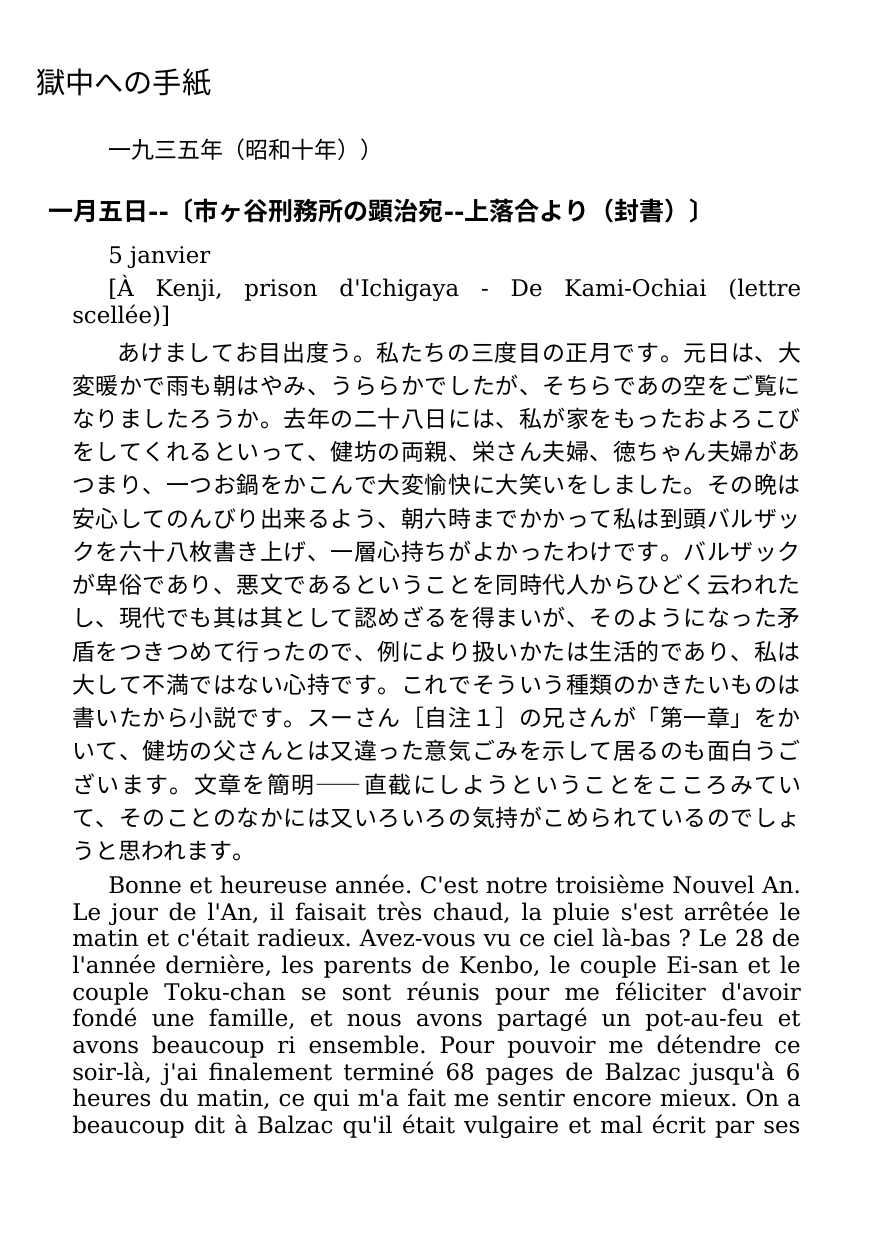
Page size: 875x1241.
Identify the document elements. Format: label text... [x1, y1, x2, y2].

subtitle 一月五日--〔市ヶ谷刑務所の顕治宛--上落合より（封書）〕 [36, 188, 838, 231]
text [À Kenji, prison d'Ichigaya - De Kami-Ochiai (lettre scellée)] [72, 275, 802, 328]
text 一九三五年（昭和十年）） [72, 132, 802, 165]
text あけましてお目出度う。私たちの三度目の正月です。元日は、大変暖かで雨も朝はやみ、うららかでしたが、そちらであの空をご覧になりましたろうか。去年の二十八日には、私が家をもったおよろこびをしてくれるといって、健坊の両親、栄さん夫婦、徳ちゃん夫婦があつまり、一つお鍋をかこんで大変愉快に大笑いをしました。その晩は安心してのんびり出来るよう、朝六時までかかって私は到頭バルザックを六十八枚書き上げ、一層心持ちがよかったわけです。バルザックが卑俗であり、悪文であるということを同時代人からひどく云われたし、現代でも其は其として認めざるを得まいが、そのようになった矛盾をつきつめて行ったので、例により扱いかたは生活的であり、私は大して不満ではない心持です。これでそういう種類のかきたいものは書いたから小説です。スーさん［自注１］の兄さんが「第一章」をかいて、健坊の父さんとは又違った意気ごみを示して居るのも面白うございます。文章を簡明――直截にしようということをこころみていて、そのことのなかには又いろいろの気持がこめられているのでしょうと思われます。 [72, 334, 802, 866]
text 5 janvier [72, 243, 802, 269]
subtitle 獄中への手紙 [36, 60, 838, 102]
text Bonne et heureuse année. C'est notre troisième Nouvel An. Le jour de l'An, il faisait très chaud, la pluie s'est arrêtée le matin et c'était radieux. Avez-vous vu ce ciel là-bas ? Le 28 de l'année dernière, les parents de Kenbo, le couple Ei-san et le couple Toku-chan se sont réunis pour me féliciter d'avoir fondé une famille, et nous avons partagé un pot-au-feu et avons beaucoup ri ensemble. Pour pouvoir me détendre ce soir-là, j'ai finalement terminé 68 pages de Balzac jusqu'à 6 heures du matin, ce qui m'a fait me sentir encore mieux. On a beaucoup dit à Balzac qu'il était vulgaire et mal écrit par ses [72, 872, 802, 1139]
